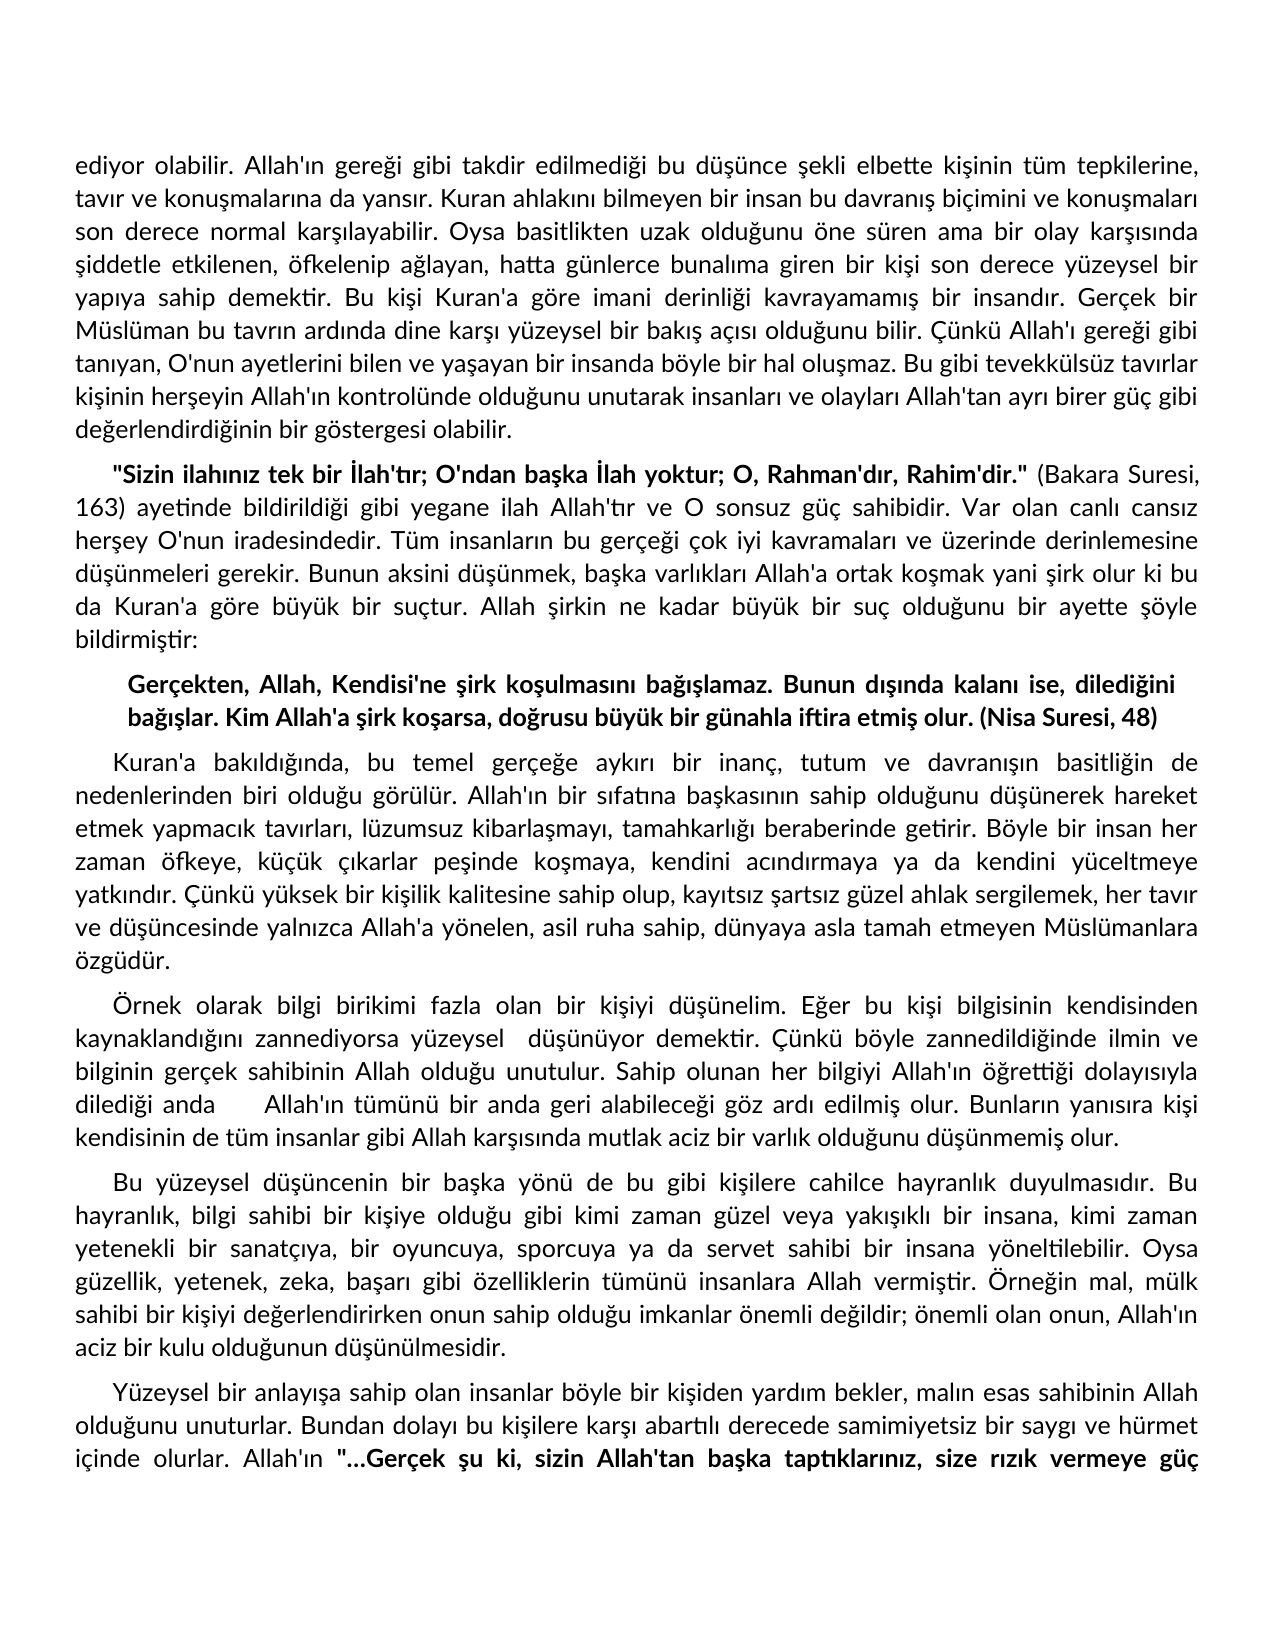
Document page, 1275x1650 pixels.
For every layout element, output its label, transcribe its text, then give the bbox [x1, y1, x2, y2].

text Yüzeysel bir anlayışa sahip olan insanlar böyle bir kişiden yardım bekler, malın esas sahibinin Allah olduğunu unuturlar. Bundan dolayı bu kişilere karşı abartılı derecede samimiyetsiz bir saygı ve hürmet içinde olurlar. Allah'ın "…Gerçek şu ki, sizin Allah'tan başka taptıklarınız, size rızık vermeye güç [75, 1377, 1200, 1473]
text Kuran'a bakıldığında, bu temel gerçeğe aykırı bir inanç, tutum ve davranışın basitliğin de nedenlerinden biri olduğu görülür. Allah'ın bir sıfatına başkasının sahip olduğunu düşünerek hareket etmek yapmacık tavırları, lüzumsuz kibarlaşmayı, tamahkarlığı beraberinde getirir. Böyle bir insan her zaman öfkeye, küçük çıkarlar peşinde koşmaya, kendini acındırmaya ya da kendini yüceltmeye yatkındır. Çünkü yüksek bir kişilik kalitesine sahip olup, kayıtsız şartsız güzel ahlak sergilemek, her tavır ve düşüncesinde yalnızca Allah'a yönelen, asil ruha sahip, dünyaya asla tamah etmeyen Müslümanlara özgüdür. [75, 747, 1200, 974]
text Örnek olarak bilgi birikimi fazla olan bir kişiyi düşünelim. Eğer bu kişi bilgisinin kendisinden kaynaklandığını zannediyorsa yüzeysel düşünüyor demektir. Çünkü böyle zannedildiğinde ilmin ve bilginin gerçek sahibinin Allah olduğu unutulur. Sahip olunan her bilgiyi Allah'ın öğrettiği dolayısıyla dilediği anda Allah'ın tümünü bir anda geri alabileceği göz ardı edilmiş olur. Bunların yanısıra kişi kendisinin de tüm insanlar gibi Allah karşısında mutlak aciz bir varlık olduğunu düşünmemiş olur. [75, 990, 1200, 1152]
text Gerçekten, Allah, Kendisi'ne şirk koşulmasını bağışlamaz. Bunun dışında kalanı ise, dilediğini bağışlar. Kim Allah'a şirk koşarsa, doğrusu büyük bir günahla iftira etmiş olur. (Nisa Suresi, 48) [127, 669, 1177, 732]
text Bu yüzeysel düşüncenin bir başka yönü de bu gibi kişilere cahilce hayranlık duyulmasıdır. Bu hayranlık, bilgi sahibi bir kişiye olduğu gibi kimi zaman güzel veya yakışıklı bir insana, kimi zaman yetenekli bir sanatçıya, bir oyuncuya, sporcuya ya da servet sahibi bir insana yöneltilebilir. Oysa güzellik, yetenek, zeka, başarı gibi özelliklerin tümünü insanlara Allah vermiştir. Örneğin mal, mülk sahibi bir kişiyi değerlendirirken onun sahip olduğu imkanlar önemli değildir; önemli olan onun, Allah'ın aciz bir kulu olduğunun düşünülmesidir. [75, 1167, 1200, 1362]
text ediyor olabilir. Allah'ın gereği gibi takdir edilmediği bu düşünce şekli elbette kişinin tüm tepkilerine, tavır ve konuşmalarına da yansır. Kuran ahlakını bilmeyen bir insan bu davranış biçimini ve konuşmaları son derece normal karşılayabilir. Oysa basitlikten uzak olduğunu öne süren ama bir olay karşısında şiddetle etkilenen, öfkelenip ağlayan, hatta günlerce bunalıma giren bir kişi son derece yüzeysel bir yapıya sahip demektir. Bu kişi Kuran'a göre imani derinliği kavrayamamış bir insandır. Gerçek bir Müslüman bu tavrın ardında dine karşı yüzeysel bir bakış açısı olduğunu bilir. Çünkü Allah'ı gereği gibi tanıyan, O'nun ayetlerini bilen ve yaşayan bir insanda böyle bir hal oluşmaz. Bu gibi tevekkülsüz tavırlar kişinin herşeyin Allah'ın kontrolünde olduğunu unutarak insanları ve olayları Allah'tan ayrı birer güç gibi değerlendirdiğinin bir göstergesi olabilir. [75, 150, 1200, 443]
text "Sizin ilahınız tek bir İlah'tır; O'ndan başka İlah yoktur; O, Rahman'dır, Rahim'dir." (Bakara Suresi, 163) ayetinde bildirildiği gibi yegane ilah Allah'tır ve O sonsuz güç sahibidir. Var olan canlı cansız herşey O'nun iradesindedir. Tüm insanların bu gerçeği çok iyi kavramaları ve üzerinde derinlemesine düşünmeleri gerekir. Bunun aksini düşünmek, başka varlıkları Allah'a ortak koşmak yani şirk olur ki bu da Kuran'a göre büyük bir suçtur. Allah şirkin ne kadar büyük bir suç olduğunu bir ayette şöyle bildirmiştir: [75, 459, 1200, 653]
